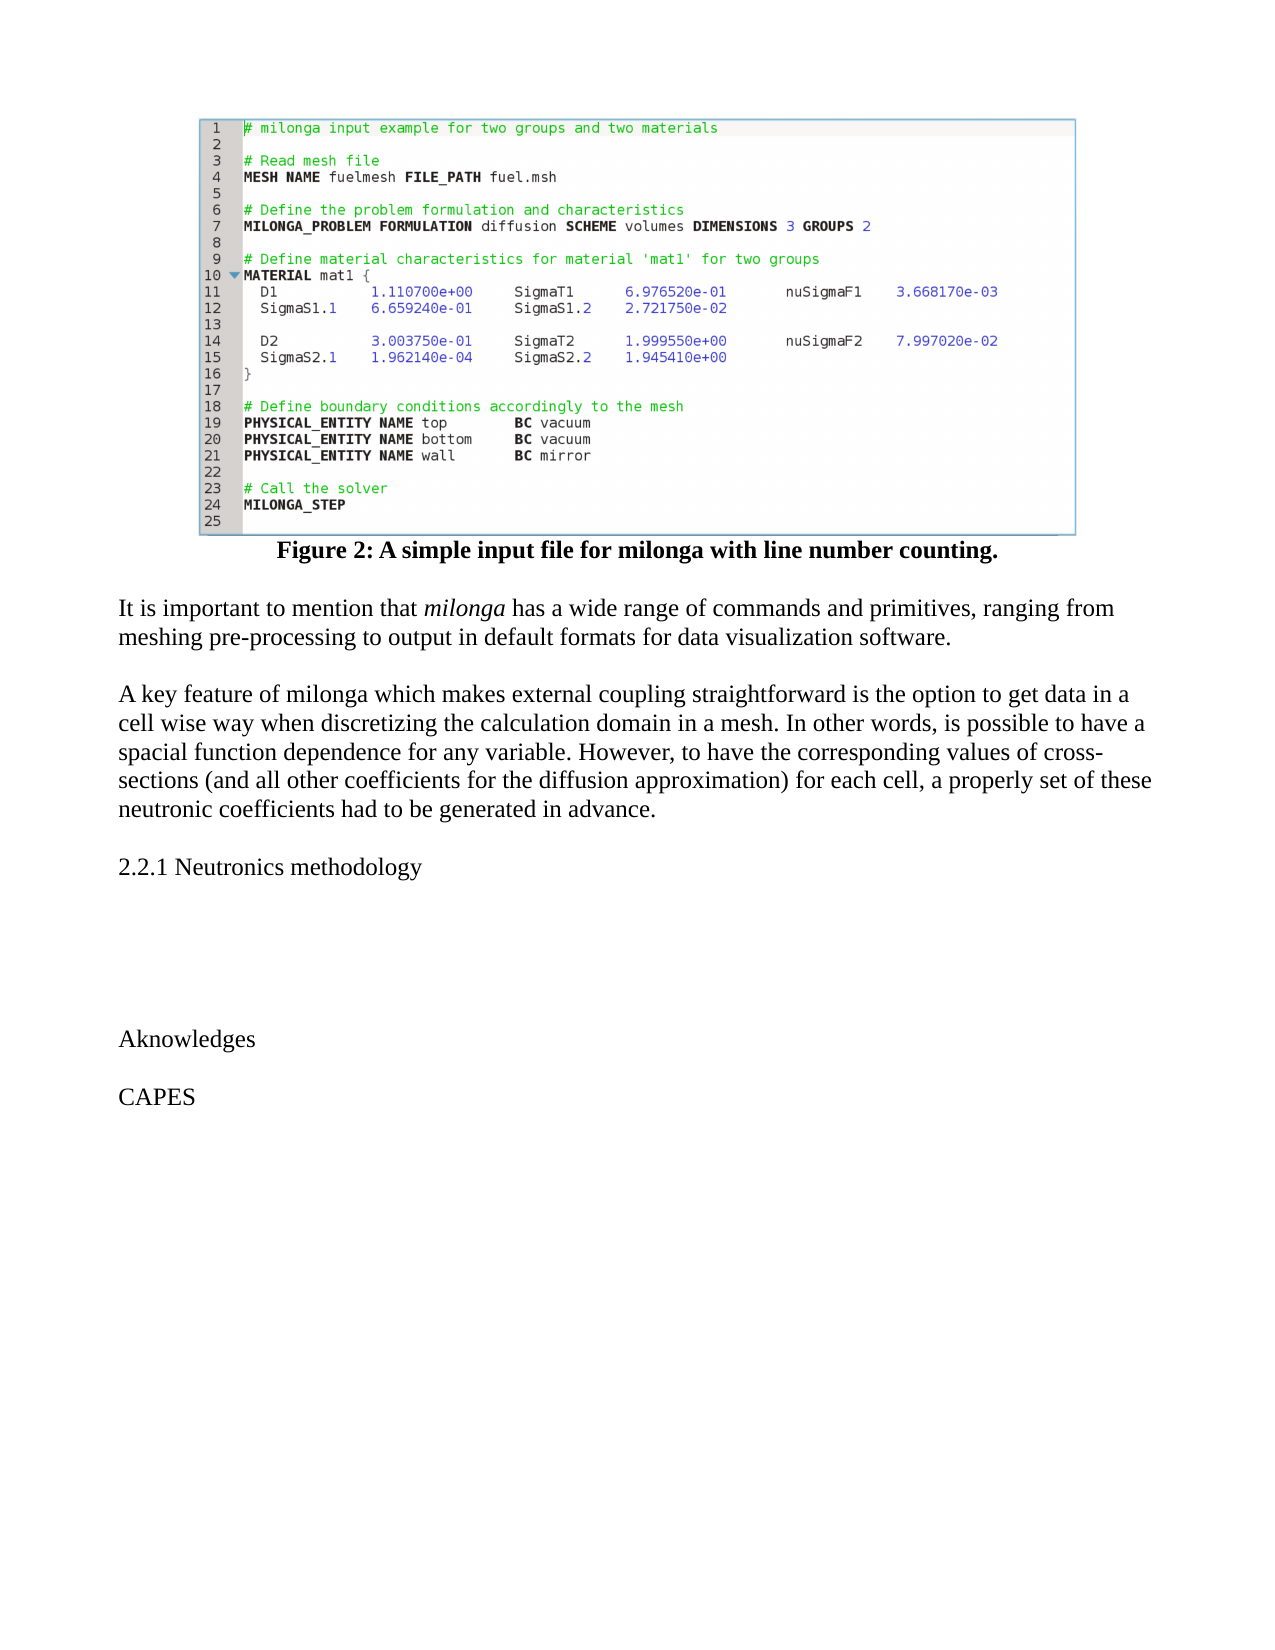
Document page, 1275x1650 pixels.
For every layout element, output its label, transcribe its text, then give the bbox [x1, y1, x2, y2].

text A key feature of milonga which makes external coupling straightforward is the option to get data in a cell wise way when discretizing the calculation domain in a mesh. In other words, is possible to have a spacial function dependence for any variable. However, to have the corresponding values of cross-sections (and all other coefficients for the diffusion approximation) for each cell, a properly set of these neutronic coefficients had to be generated in advance. [118, 679, 1157, 823]
text It is important to mention that milonga has a wide range of commands and primitives, ranging from meshing pre-processing to output in default formats for data visualization software. [118, 593, 1157, 650]
picture [198, 118, 1077, 536]
text CAPES [118, 1082, 1157, 1110]
text 2.2.1 Neutronics methodology [118, 852, 1157, 880]
text Figure 2: A simple input file for milonga with line number counting. [118, 118, 1157, 564]
text Aknowledges [118, 1024, 1157, 1053]
